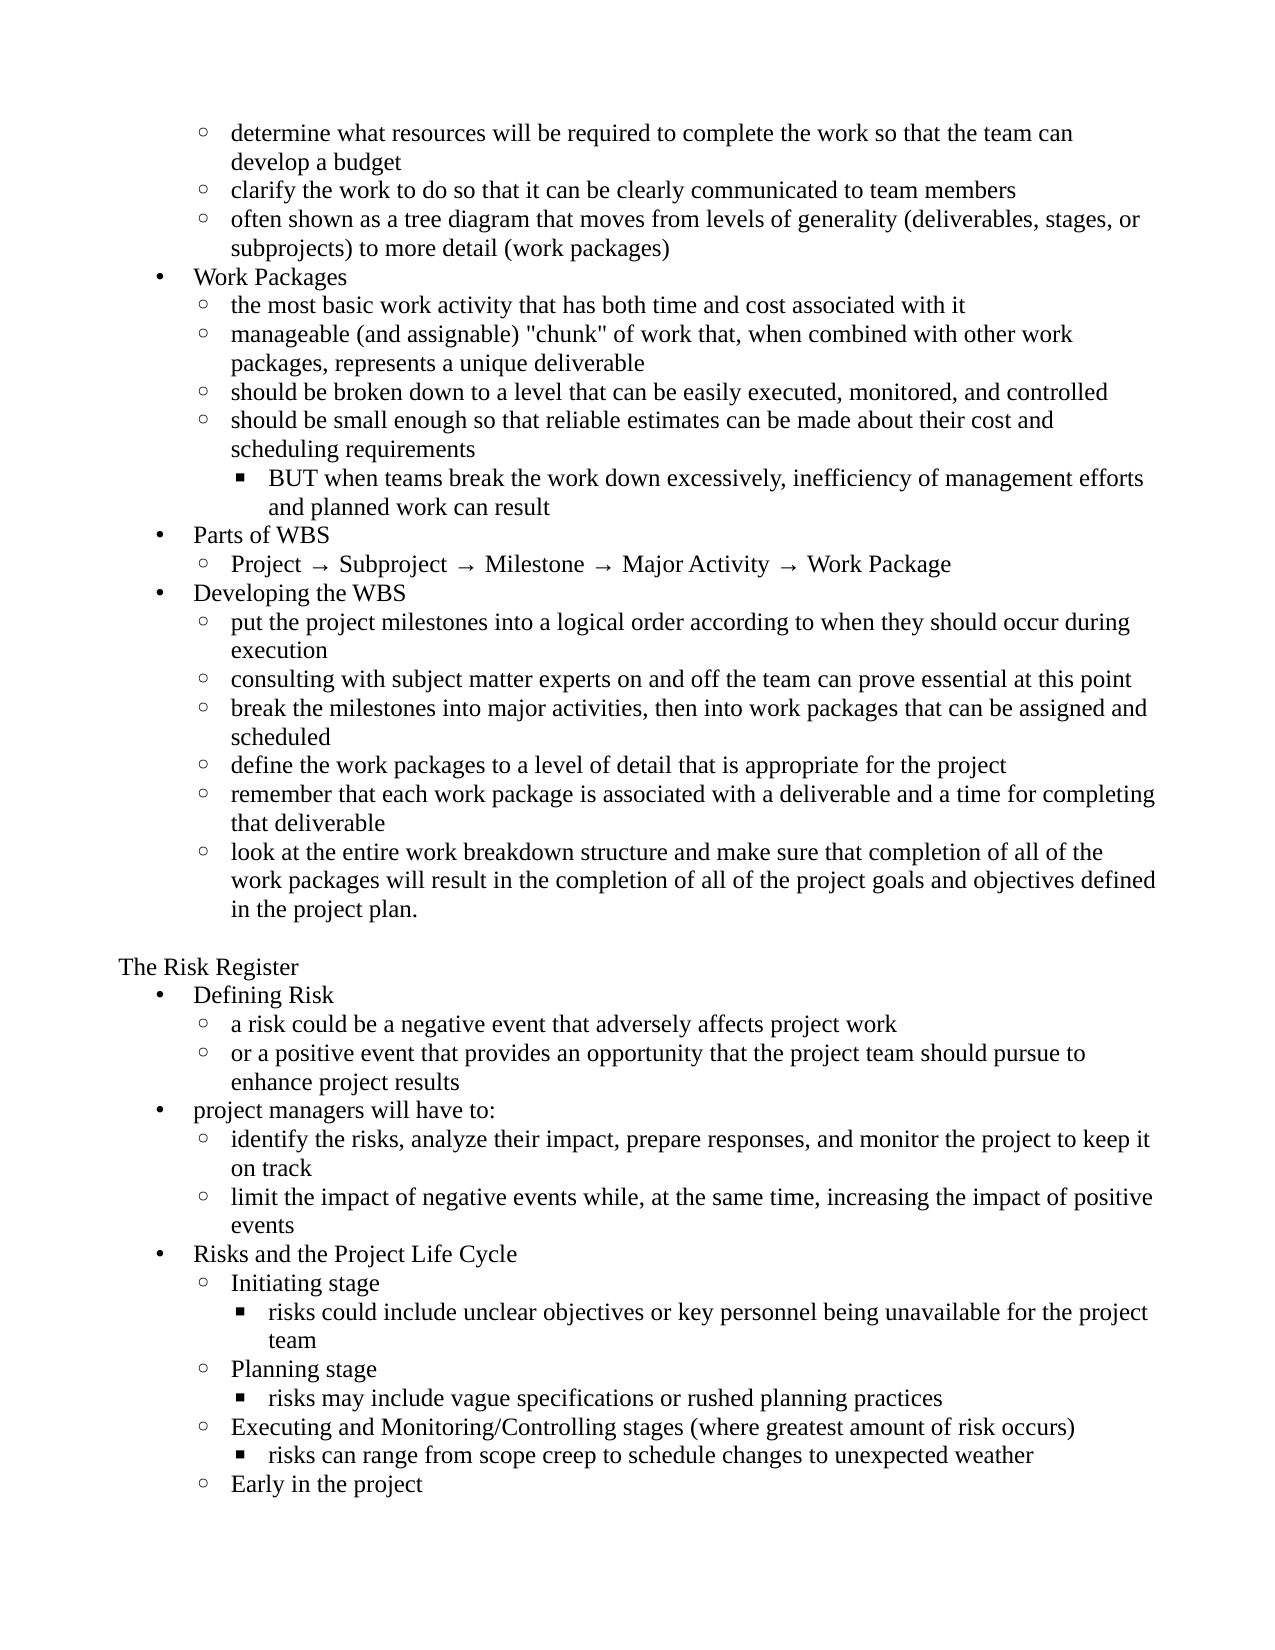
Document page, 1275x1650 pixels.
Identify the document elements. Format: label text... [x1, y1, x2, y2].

list risks may include vague specifications or rushed planning practices [231, 1383, 1157, 1412]
list often shown as a tree diagram that moves from levels of generality (deliverables, stages, or subprojects) to more detail (work packages) [193, 204, 1157, 262]
list limit the impact of negative events while, at the same time, increasing the impact of positive events [193, 1182, 1157, 1239]
list break the milestones into major activities, then into work packages that can be assigned and scheduled [193, 693, 1157, 751]
list Initiating stage [193, 1268, 1157, 1297]
list manageable (and assignable) "chunk" of work that, when combined with other work packages, represents a unique deliverable [193, 319, 1157, 377]
list risks can range from scope creep to schedule changes to unexpected weather [231, 1441, 1157, 1469]
list the most basic work activity that has both time and cost associated with it [193, 291, 1157, 319]
list define the work packages to a level of detail that is appropriate for the project [193, 751, 1157, 779]
list clarify the work to do so that it can be clearly communicated to team members [193, 176, 1157, 204]
text The Risk Register [118, 952, 1157, 981]
list Planning stage [193, 1354, 1157, 1383]
list identify the risks, analyze their impact, prepare responses, and monitor the project to keep it on track [193, 1124, 1157, 1182]
list Executing and Monitoring/Controlling stages (where greatest amount of risk occurs) [193, 1412, 1157, 1441]
list a risk could be a negative event that adversely affects project work [193, 1009, 1157, 1038]
list should be broken down to a level that can be easily executed, monitored, and controlled [193, 377, 1157, 406]
list Risks and the Project Life Cycle [156, 1239, 1157, 1268]
list Project → Subproject → Milestone → Major Activity → Work Package [193, 549, 1157, 578]
list Developing the WBS [156, 578, 1157, 607]
list BUT when teams break the work down excessively, inefficiency of management efforts and planned work can result [231, 463, 1157, 521]
list should be small enough so that reliable estimates can be made about their cost and scheduling requirements [193, 406, 1157, 463]
list Early in the project [193, 1469, 1157, 1498]
list remember that each work package is associated with a deliverable and a time for completing that deliverable [193, 779, 1157, 837]
list determine what resources will be required to complete the work so that the team can develop a budget [193, 118, 1157, 176]
list consulting with subject matter experts on and off the team can prove essential at this point [193, 664, 1157, 693]
list Defining Risk [156, 981, 1157, 1009]
list project managers will have to: [156, 1096, 1157, 1124]
list look at the entire work breakdown structure and make sure that completion of all of the work packages will result in the completion of all of the project goals and objectives defined in the project plan. [193, 837, 1157, 923]
list Work Packages [156, 262, 1157, 291]
list put the project milestones into a logical order according to when they should occur during execution [193, 607, 1157, 664]
list risks could include unclear objectives or key personnel being unavailable for the project team [231, 1297, 1157, 1354]
list or a positive event that provides an opportunity that the project team should pursue to enhance project results [193, 1038, 1157, 1096]
list Parts of WBS [156, 521, 1157, 549]
